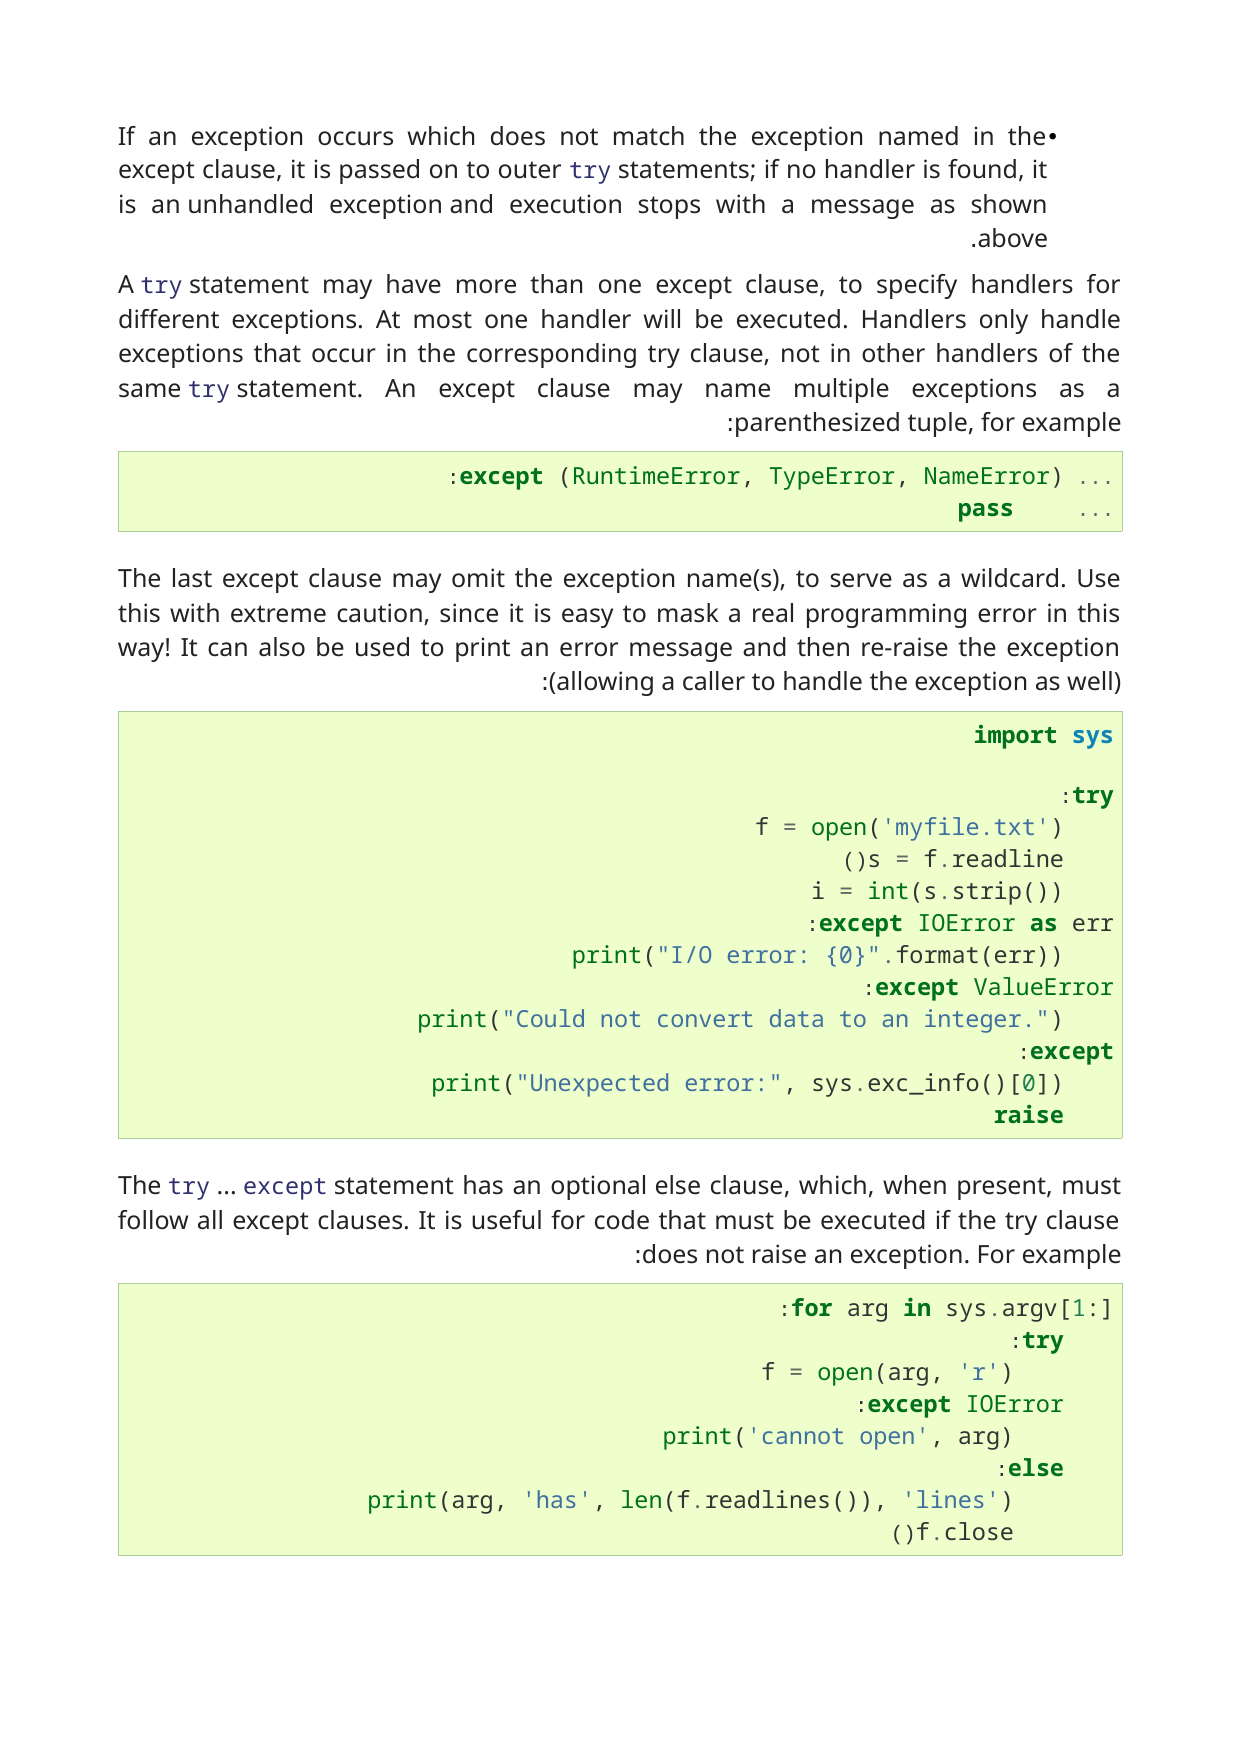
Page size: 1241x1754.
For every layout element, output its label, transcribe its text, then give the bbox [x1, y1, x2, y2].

text for arg in sys.argv[1:]: [119, 1284, 1122, 1315]
text print("Could not convert data to an integer.") [119, 994, 1122, 1026]
text try: [119, 771, 1122, 803]
text else: [119, 1443, 1122, 1475]
text A try statement may have more than one except clause, to specify handlers for different exceptions. At most one handler will be executed. Handlers only handle exceptions that occur in the corresponding try clause, not in other handlers of the same try statement. An except clause may name multiple exceptions as a parenthesized tuple, for example: [118, 267, 1122, 439]
text print('cannot open', arg) [119, 1411, 1122, 1443]
text ... pass [119, 483, 1122, 531]
text ... except (RuntimeError, TypeError, NameError): [119, 452, 1122, 483]
text s = f.readline() [119, 834, 1122, 867]
list If an exception occurs which does not match the exception named in the except clause, it is passed on to outer try statements; if no handler is found, it is an unhandled exception and execution stops with a message as shown above. [118, 118, 1078, 254]
text The last except clause may omit the exception name(s), to serve as a wildcard. Use this with extreme caution, since it is easy to mask a real programming error in this way! It can also be used to print an error message and then re-raise the exception (allowing a caller to handle the exception as well): [118, 561, 1122, 698]
text f.close() [119, 1507, 1122, 1555]
text i = int(s.strip()) [119, 867, 1122, 898]
text f = open(arg, 'r') [119, 1347, 1122, 1379]
text f = open('myfile.txt') [119, 803, 1122, 834]
text The try ... except statement has an optional else clause, which, when present, must follow all except clauses. It is useful for code that must be executed if the try clause does not raise an exception. For example: [118, 1168, 1122, 1271]
text print(arg, 'has', len(f.readlines()), 'lines') [119, 1475, 1122, 1507]
text print("Unexpected error:", sys.exc_info()[0]) [119, 1058, 1122, 1090]
text try: [119, 1315, 1122, 1347]
text print("I/O error: {0}".format(err)) [119, 931, 1122, 962]
text import sys [119, 712, 1122, 742]
text except IOError as err: [119, 898, 1122, 931]
text raise [119, 1090, 1122, 1138]
text except ValueError: [119, 962, 1122, 994]
text except IOError: [119, 1379, 1122, 1411]
text except: [119, 1026, 1122, 1058]
